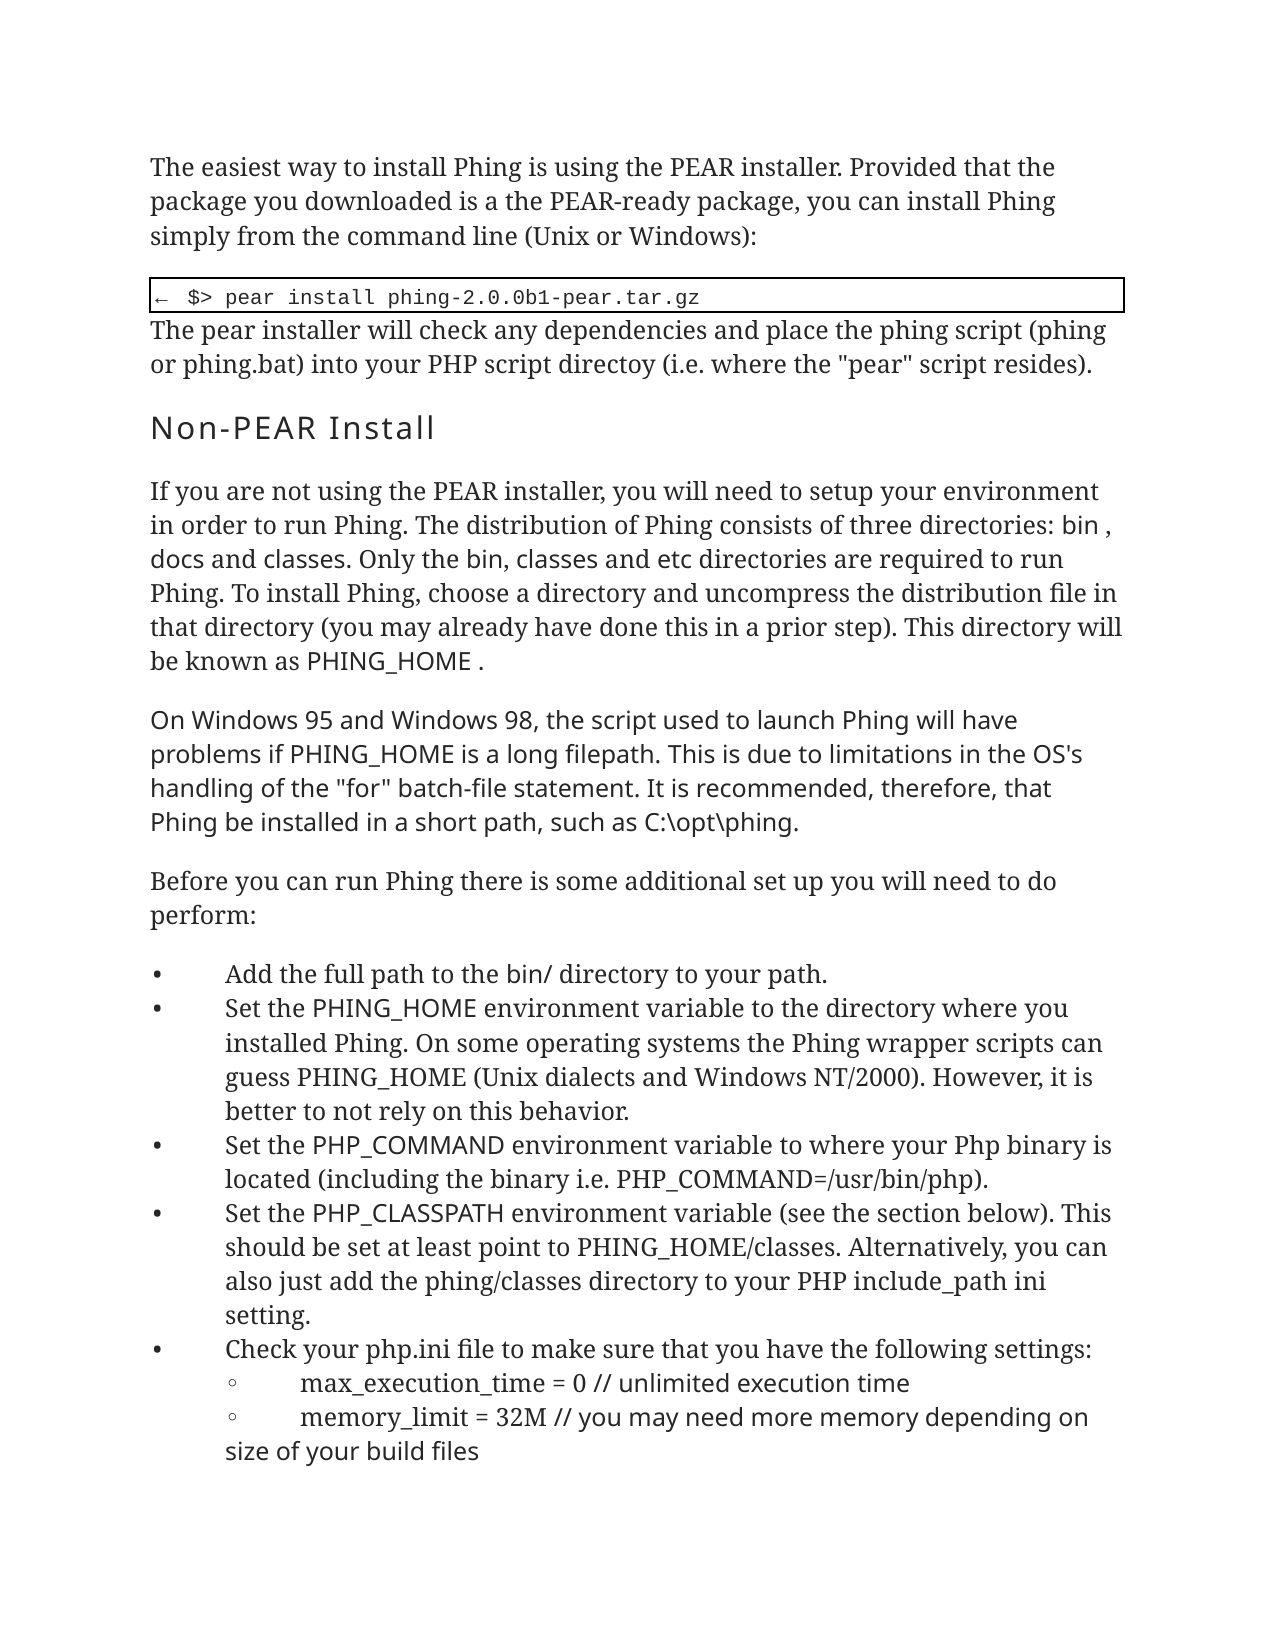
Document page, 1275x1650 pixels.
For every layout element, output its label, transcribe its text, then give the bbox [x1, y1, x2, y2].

text • Check your php.ini file to make sure that you have the following settings: [153, 1332, 1125, 1366]
text On Windows 95 and Windows 98, the script used to launch Phing will have problems if PHING_HOME is a long filepath. This is due to limitations in the OS's handling of the "for" batch-file statement. It is recommended, therefore, that Phing be installed in a short path, such as C:\opt\phing. [150, 703, 1125, 839]
text The easiest way to install Phing is using the PEAR installer. Provided that the package you downloaded is a the PEAR-ready package, you can install Phing simply from the command line (Unix or Windows): [150, 150, 1125, 252]
text • Add the full path to the bin/ directory to your path. [153, 957, 1125, 991]
text • Set the PHP_COMMAND environment variable to where your Php binary is located (including the binary i.e. PHP_COMMAND=/usr/bin/php). [153, 1127, 1125, 1196]
text The pear installer will check any dependencies and place the phing script (phing or phing.bat) into your PHP script directoy (i.e. where the "pear" script resides). [150, 313, 1125, 381]
text Before you can run Phing there is some additional set up you will need to do perform: [150, 864, 1125, 932]
text If you are not using the PEAR installer, you will need to setup your environment in order to run Phing. The distribution of Phing consists of three directories: bin , docs and classes. Only the bin, classes and etc directories are required to run Phing. To install Phing, choose a directory and uncompress the distribution file in that directory (you may already have done this in a prior step). This directory will be known as PHING_HOME . [150, 473, 1125, 678]
text • Set the PHING_HOME environment variable to the directory where you installed Phing. On some operating systems the Phing wrapper scripts can guess PHING_HOME (Unix dialects and Windows NT/2000). However, it is better to not rely on this behavior. [153, 991, 1125, 1127]
list $> pear install phing-2.0.0b1-pear.tar.gz [151, 279, 1123, 311]
text Non-PEAR Install [150, 406, 1125, 448]
text • Set the PHP_CLASSPATH environment variable (see the section below). This should be set at least point to PHING_HOME/classes. Alternatively, you can also just add the phing/classes directory to your PHP include_path ini setting. [153, 1196, 1125, 1332]
text ◦ memory_limit = 32M // you may need more memory depending on size of your build files [153, 1400, 1125, 1468]
text ◦ max_execution_time = 0 // unlimited execution time [153, 1366, 1125, 1400]
